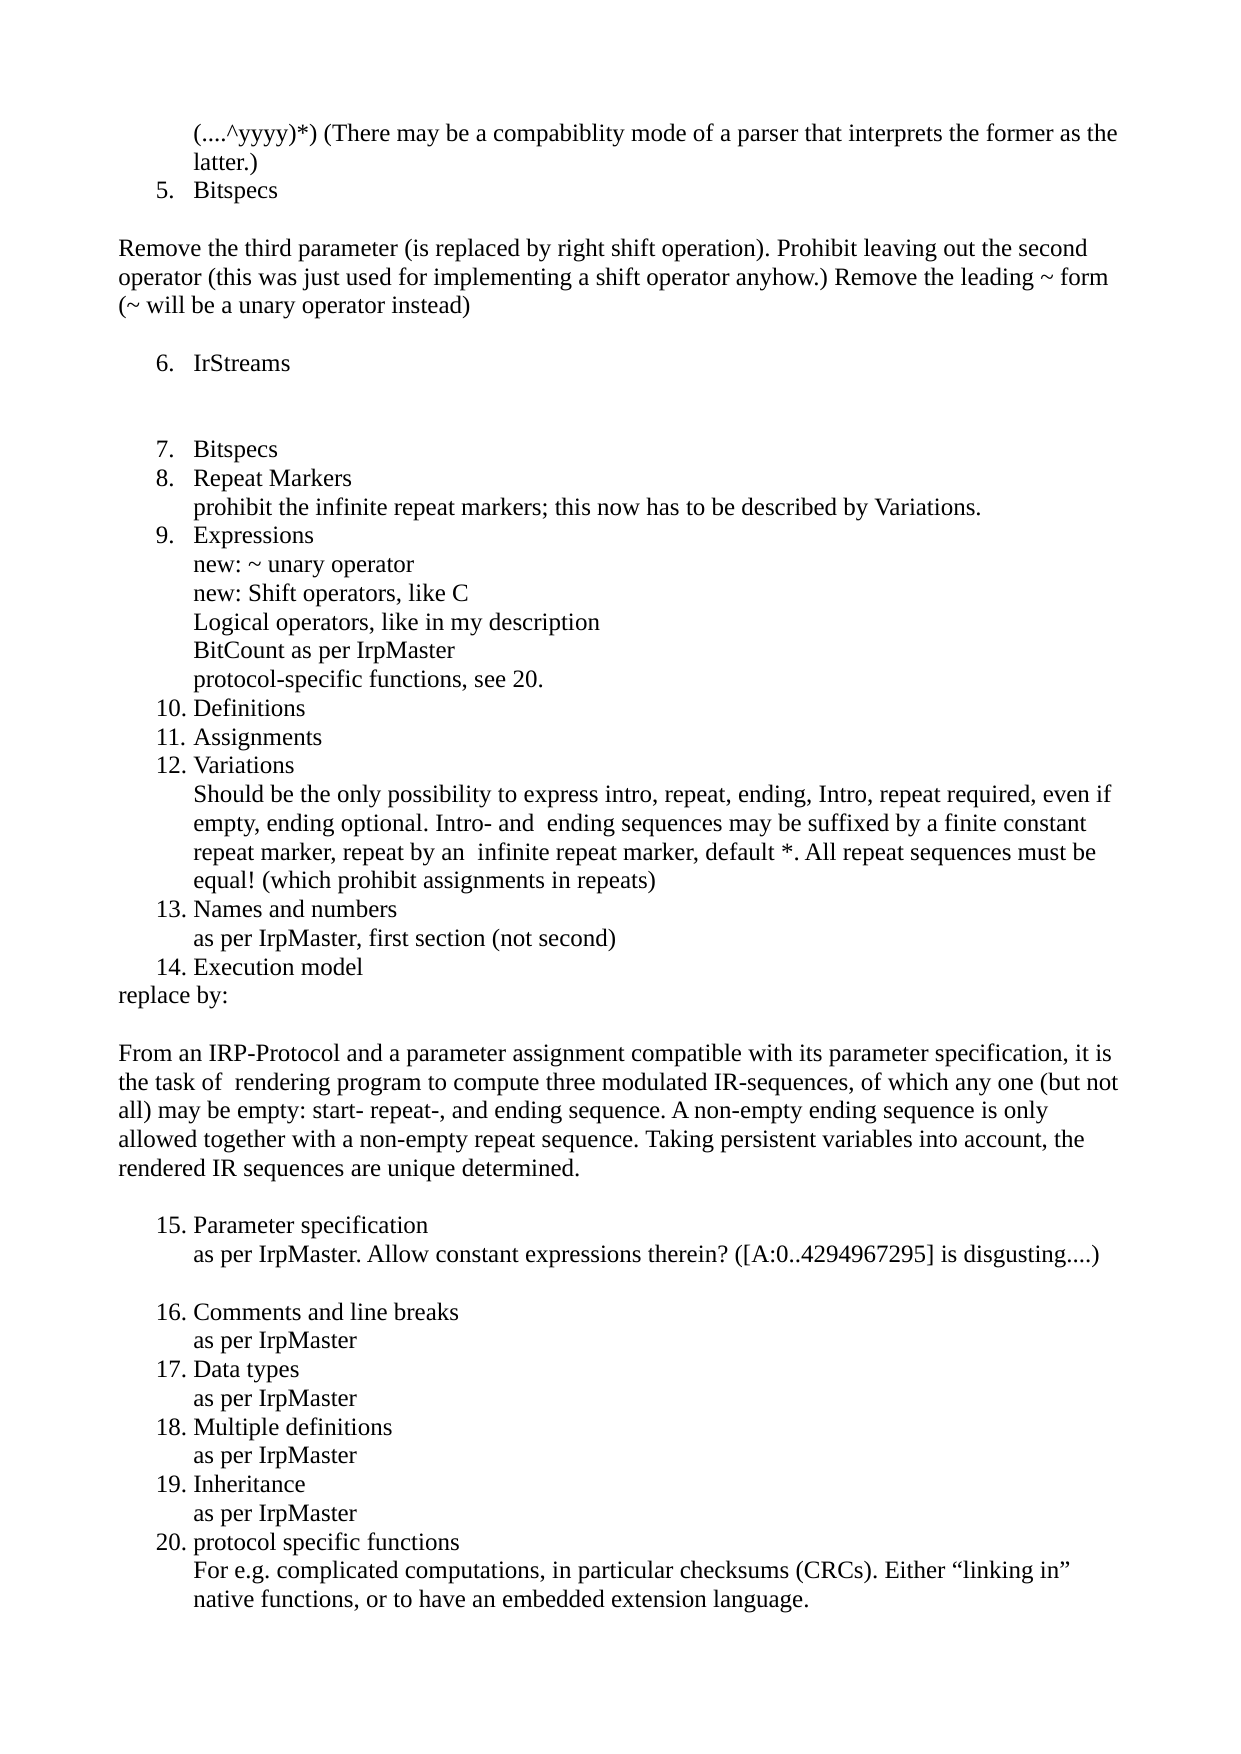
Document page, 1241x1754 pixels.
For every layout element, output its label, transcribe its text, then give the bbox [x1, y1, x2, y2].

list Assignments [156, 722, 1122, 751]
list as per IrpMaster. Allow constant expressions therein? ([A:0..4294967295] is disgusting....) [156, 1239, 1122, 1268]
list (....^yyyy)*) (There may be a compabiblity mode of a parser that interprets the former as the latter.) [156, 118, 1122, 176]
text Remove the third parameter (is replaced by right shift operation). Prohibit leaving out the second operator (this was just used for implementing a shift operator anyhow.) Remove the leading ~ form (~ will be a unary operator instead) [118, 233, 1122, 319]
list new: Shift operators, like C [156, 578, 1122, 607]
list Should be the only possibility to express intro, repeat, ending, Intro, repeat required, even if empty, ending optional. Intro- and ending sequences may be suffixed by a finite constant repeat marker, repeat by an infinite repeat marker, default *. All repeat sequences must be equal! (which prohibit assignments in repeats) [156, 779, 1122, 894]
text replace by: [118, 981, 1122, 1009]
list new: ~ unary operator [156, 549, 1122, 578]
list Multiple definitions [156, 1412, 1122, 1441]
list Definitions [156, 693, 1122, 722]
list Bitspecs [156, 176, 1122, 204]
list Names and numbers [156, 894, 1122, 923]
list prohibit the infinite repeat markers; this now has to be described by Variations. [156, 492, 1122, 521]
list Comments and line breaks [156, 1297, 1122, 1326]
list IrStreams [156, 348, 1122, 377]
list as per IrpMaster [156, 1383, 1122, 1412]
list protocol-specific functions, see 20. [156, 664, 1122, 693]
list For e.g. complicated computations, in particular checksums (CRCs). Either “linking in” native functions, or to have an embedded extension language. [156, 1556, 1122, 1613]
list as per IrpMaster, first section (not second) [156, 923, 1122, 952]
list as per IrpMaster [156, 1498, 1122, 1527]
list Variations [156, 751, 1122, 779]
list protocol specific functions [156, 1527, 1122, 1556]
list BitCount as per IrpMaster [156, 636, 1122, 664]
list Inheritance [156, 1469, 1122, 1498]
list Expressions [156, 521, 1122, 549]
list as per IrpMaster [156, 1441, 1122, 1469]
list Execution model [156, 952, 1122, 981]
list Parameter specification [156, 1211, 1122, 1239]
list Logical operators, like in my description [156, 607, 1122, 636]
list Repeat Markers [156, 463, 1122, 492]
list Data types [156, 1354, 1122, 1383]
text From an IRP-Protocol and a parameter assignment compatible with its parameter specification, it is the task of rendering program to compute three modulated IR-sequences, of which any one (but not all) may be empty: start- repeat-, and ending sequence. A non-empty ending sequence is only allowed together with a non-empty repeat sequence. Taking persistent variables into account, the rendered IR sequences are unique determined. [118, 1038, 1122, 1182]
list as per IrpMaster [156, 1326, 1122, 1354]
list Bitspecs [156, 434, 1122, 463]
